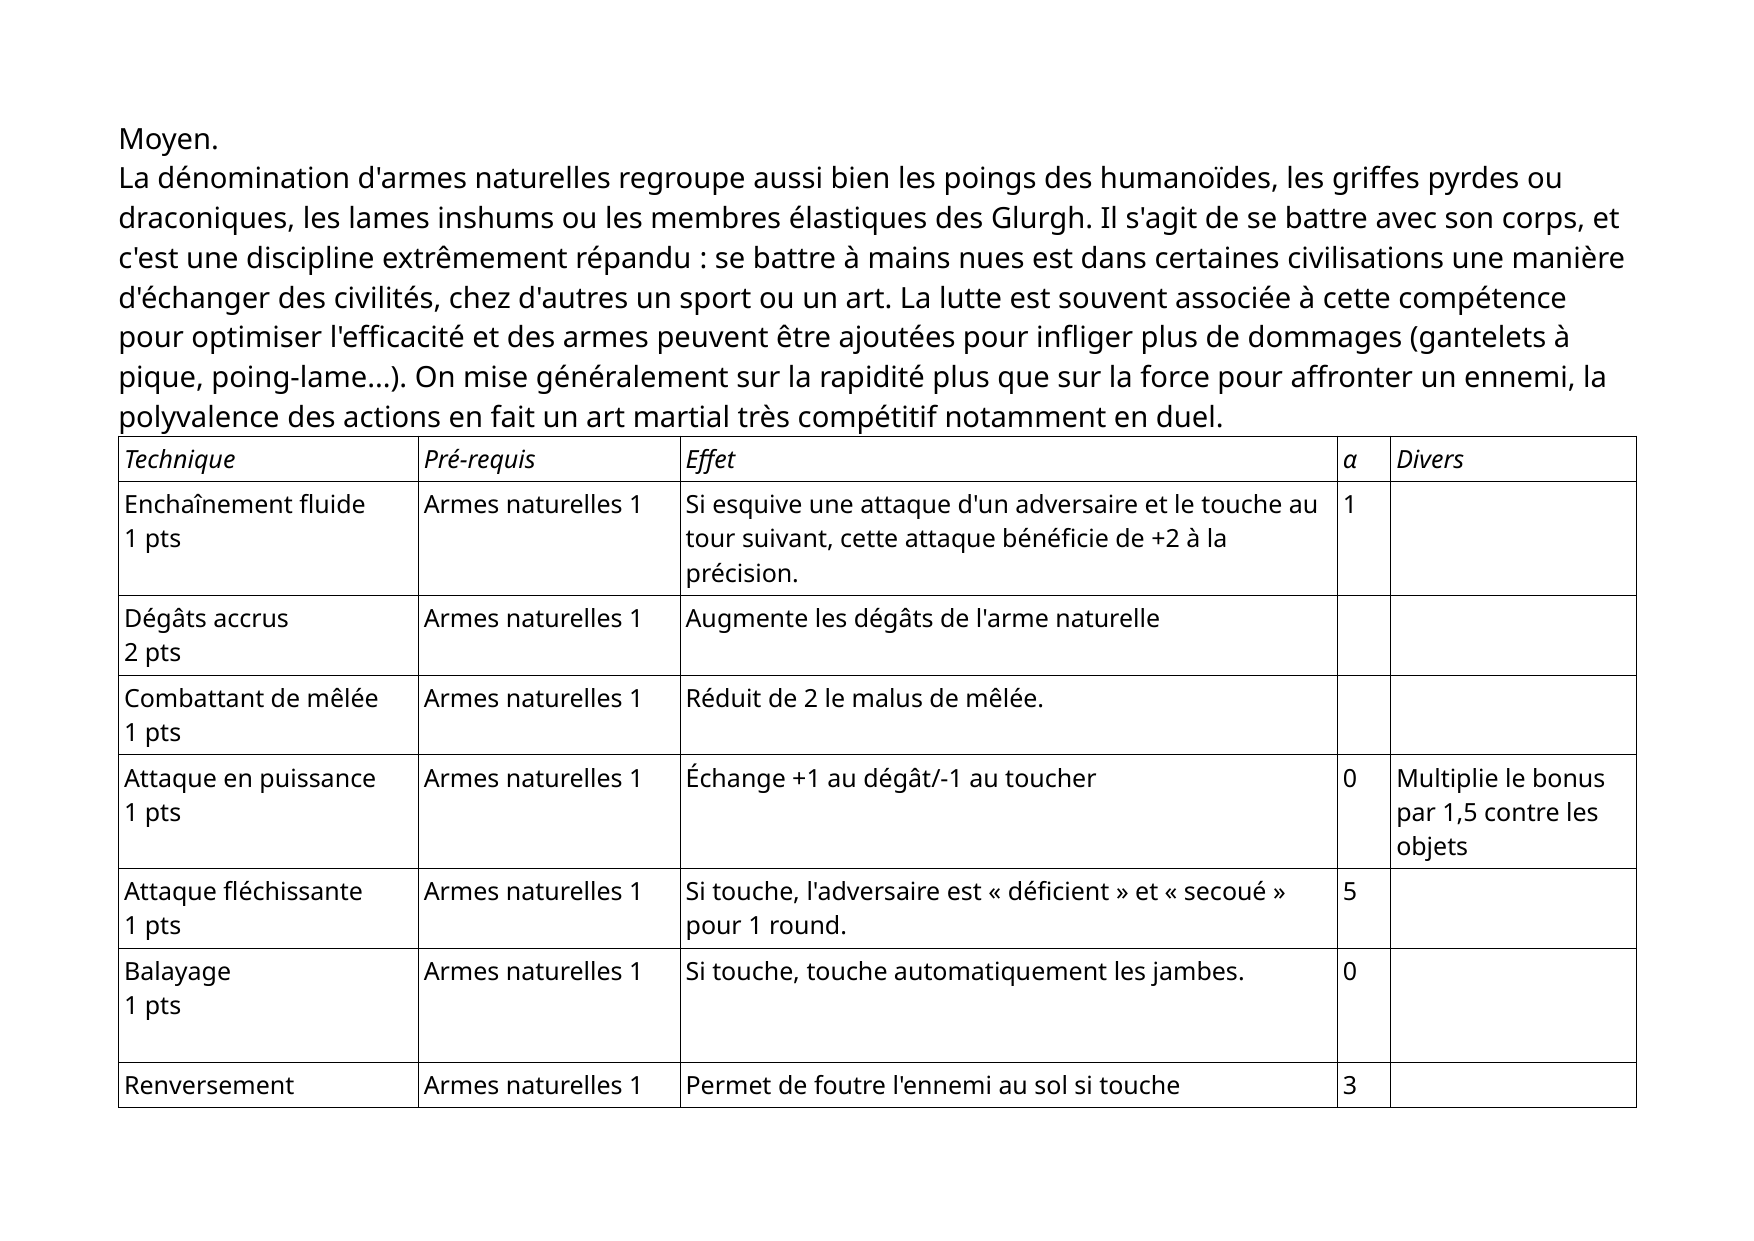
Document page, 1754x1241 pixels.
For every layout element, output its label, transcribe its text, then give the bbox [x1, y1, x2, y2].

table_cell Si touche, touche automatiquement les jambes. [681, 949, 1337, 1062]
table_cell 0 [1338, 949, 1390, 1062]
table_cell Armes naturelles 1 [419, 596, 680, 675]
table_cell 0 [1338, 755, 1390, 868]
table_cell Armes naturelles 1 [419, 676, 680, 754]
table_cell [1391, 949, 1636, 1062]
table_cell Attaque en puissance 1 pts [119, 755, 418, 868]
table_cell Renversement [119, 1063, 418, 1107]
table_cell [1391, 676, 1636, 754]
table_header Technique [119, 437, 418, 481]
table_cell Enchaînement fluide 1 pts [119, 482, 418, 595]
table_header Effet [681, 437, 1337, 481]
table_cell [1338, 676, 1390, 754]
table_cell Armes naturelles 1 [419, 949, 680, 1062]
table_header Pré-requis [419, 437, 680, 481]
table_cell Réduit de 2 le malus de mêlée. [681, 676, 1337, 754]
table_cell [1391, 869, 1636, 948]
table_cell Multiplie le bonus par 1,5 contre les objets [1391, 755, 1636, 868]
table_cell 5 [1338, 869, 1390, 948]
table_cell Si esquive une attaque d'un adversaire et le touche au tour suivant, cette attaque bénéficie de +2 à la précision. [681, 482, 1337, 595]
table_cell Armes naturelles 1 [419, 1063, 680, 1107]
table_cell Dégâts accrus 2 pts [119, 596, 418, 675]
table_cell [1391, 482, 1636, 595]
table_cell Armes naturelles 1 [419, 482, 680, 595]
table_header Divers [1391, 437, 1636, 481]
table_cell [1338, 596, 1390, 675]
table_cell Combattant de mêlée 1 pts [119, 676, 418, 754]
table_cell [1391, 1063, 1636, 1107]
table_cell Attaque fléchissante 1 pts [119, 869, 418, 948]
table_cell Armes naturelles 1 [419, 869, 680, 948]
table_cell Armes naturelles 1 [419, 755, 680, 868]
table_cell 3 [1338, 1063, 1390, 1107]
text Moyen. [118, 118, 1636, 158]
table_header α [1338, 437, 1390, 481]
table_cell 1 [1338, 482, 1390, 595]
table_cell Si touche, l'adversaire est « déficient » et « secoué » pour 1 round. [681, 869, 1337, 948]
table_cell Balayage 1 pts [119, 949, 418, 1062]
table_cell Augmente les dégâts de l'arme naturelle [681, 596, 1337, 675]
text La dénomination d'armes naturelles regroupe aussi bien les poings des humanoïdes, les griffes pyrdes ou draconiques, les lames inshums ou les membres élastiques des Glurgh. Il s'agit de se battre avec son corps, et c'est une discipline extrêmement répandu : se battre à mains nues est dans certaines civilisations une manière d'échanger des civilités, chez d'autres un sport ou un art. La lutte est souvent associée à cette compétence pour optimiser l'efficacité et des armes peuvent être ajoutées pour infliger plus de dommages (gantelets à pique, poing-lame...). On mise généralement sur la rapidité plus que sur la force pour affronter un ennemi, la polyvalence des actions en fait un art martial très compétitif notamment en duel. [118, 158, 1636, 436]
table_cell Permet de foutre l'ennemi au sol si touche [681, 1063, 1337, 1107]
table_cell Échange +1 au dégât/-1 au toucher [681, 755, 1337, 868]
table_cell [1391, 596, 1636, 675]
